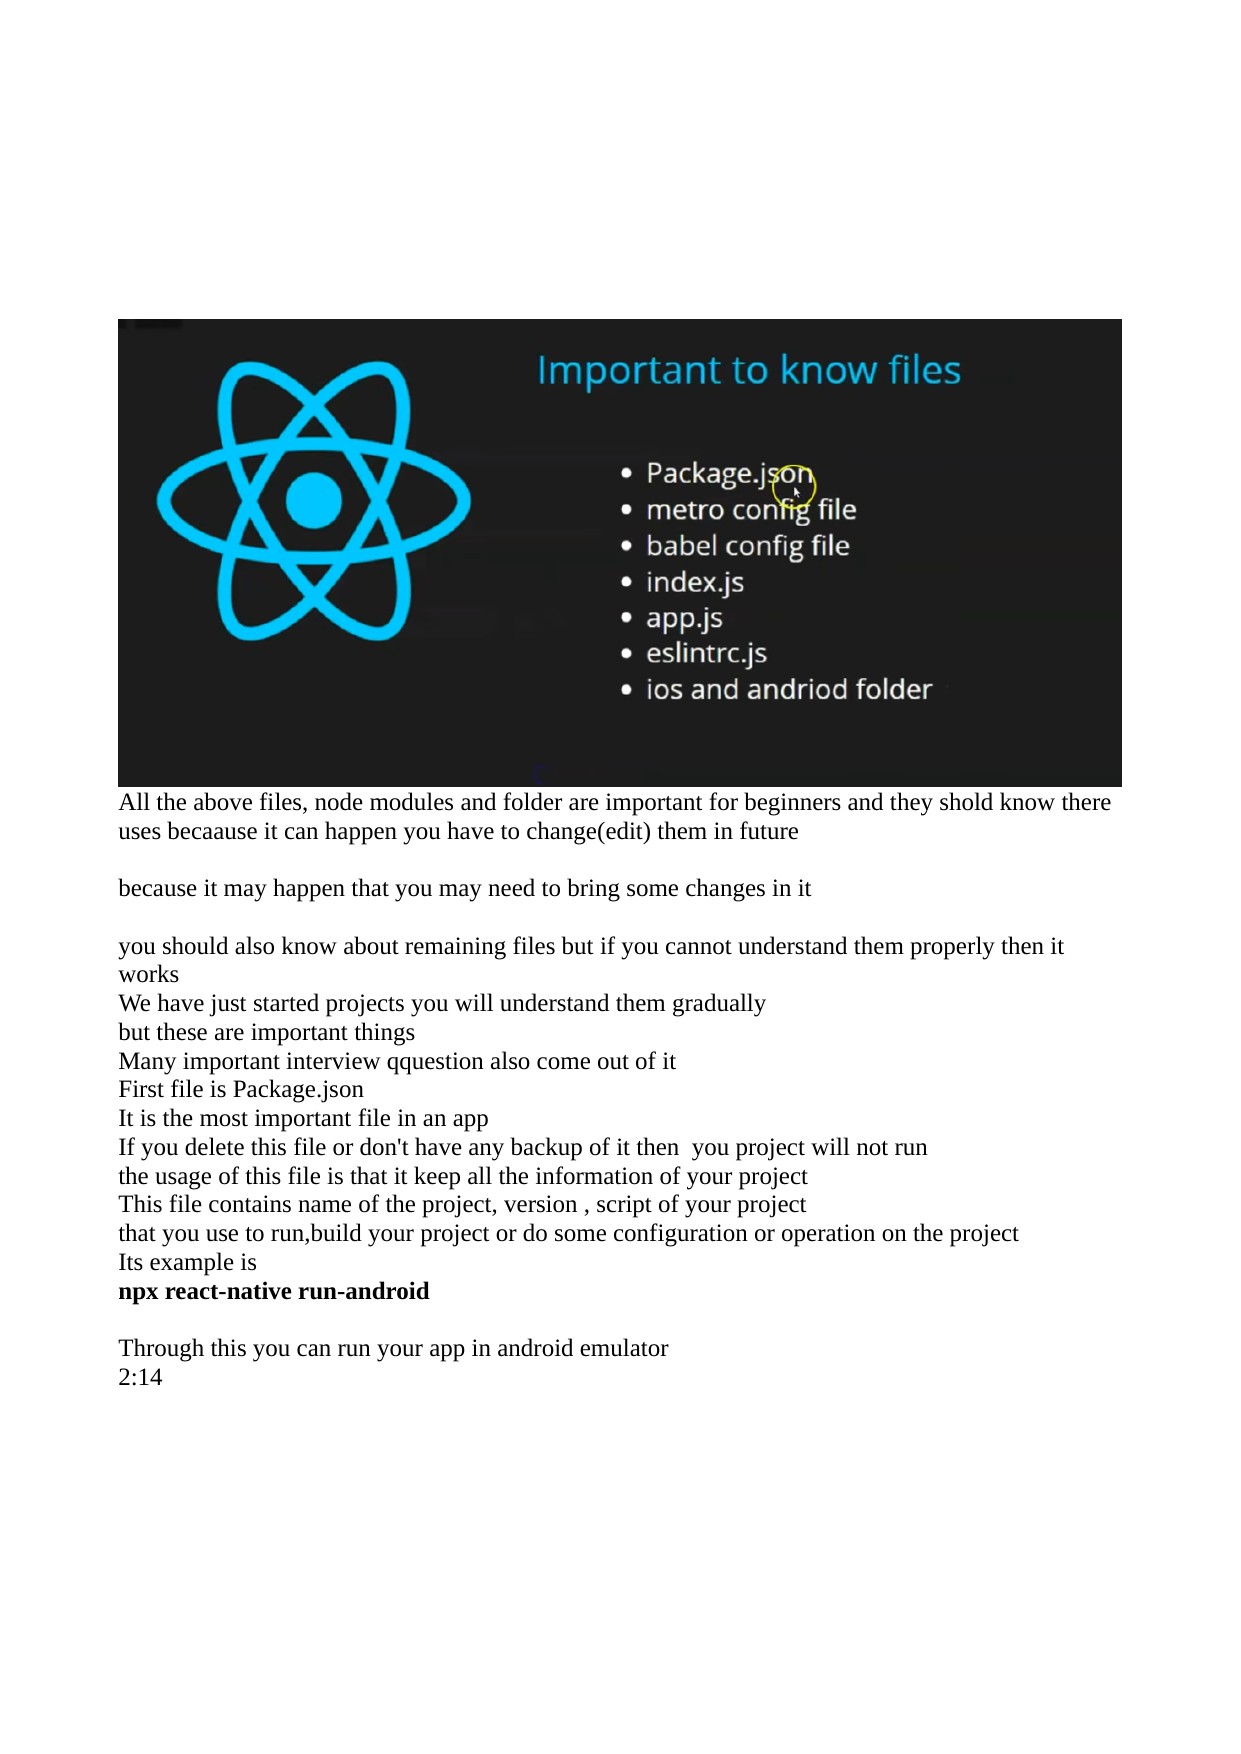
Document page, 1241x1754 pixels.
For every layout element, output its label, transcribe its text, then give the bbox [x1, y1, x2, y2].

text First file is Package.json [118, 1074, 1122, 1103]
text npx react-native run-android [118, 1276, 1122, 1304]
text because it may happen that you may need to bring some changes in it [118, 873, 1122, 902]
text 2:14 [118, 1362, 1122, 1391]
text It is the most important file in an app [118, 1103, 1122, 1132]
text but these are important things [118, 1017, 1122, 1046]
text If you delete this file or don't have any backup of it then you project will not run [118, 1132, 1122, 1161]
text This file contains name of the project, version , script of your project [118, 1189, 1122, 1218]
picture [118, 319, 1122, 787]
text Its example is [118, 1247, 1122, 1276]
text you should also know about remaining files but if you cannot understand them properly then it works [118, 931, 1122, 988]
text that you use to run,build your project or do some configuration or operation on the project [118, 1218, 1122, 1247]
text the usage of this file is that it keep all the information of your project [118, 1161, 1122, 1189]
text We have just started projects you will understand them gradually [118, 988, 1122, 1017]
text Many important interview qquestion also come out of it [118, 1046, 1122, 1074]
text All the above files, node modules and folder are important for beginners and they shold know there uses becaause it can happen you have to change(edit) them in future [118, 787, 1122, 844]
text Through this you can run your app in android emulator [118, 1333, 1122, 1362]
